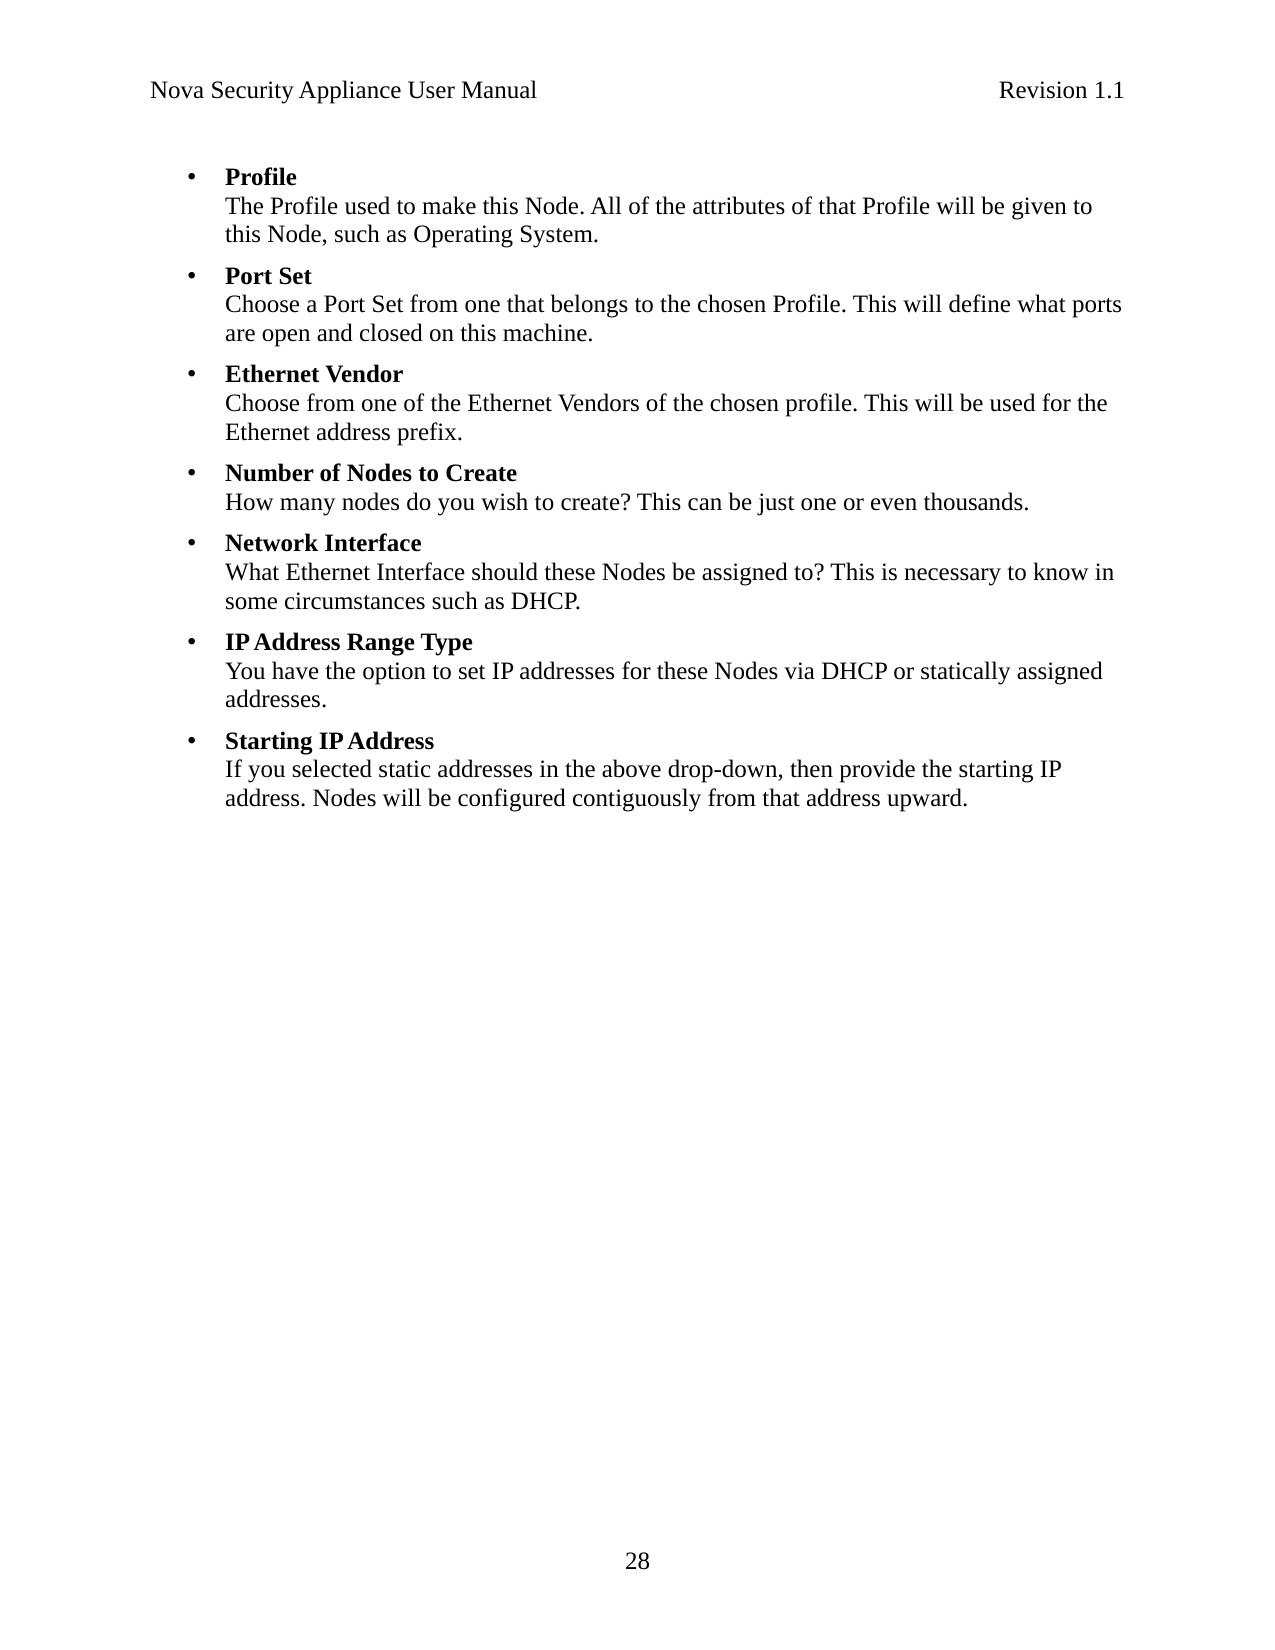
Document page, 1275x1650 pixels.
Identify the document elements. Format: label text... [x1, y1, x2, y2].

list Ethernet Vendor Choose from one of the Ethernet Vendors of the chosen profile. This will be used for the Ethernet address prefix. [187, 359, 1125, 446]
list Network Interface What Ethernet Interface should these Nodes be assigned to? This is necessary to know in some circumstances such as DHCP. [187, 528, 1125, 614]
list Profile The Profile used to make this Node. All of the attributes of that Profile will be given to this Node, such as Operating System. [187, 162, 1125, 248]
list Number of Nodes to Create How many nodes do you wish to create? This can be just one or even thousands. [187, 458, 1125, 516]
list Starting IP Address If you selected static addresses in the above drop-down, then provide the starting IP address. Nodes will be configured contiguously from that address upward. [187, 726, 1125, 812]
list Port Set Choose a Port Set from one that belongs to the chosen Profile. This will define what ports are open and closed on this machine. [187, 261, 1125, 347]
list IP Address Range Type You have the option to set IP addresses for these Nodes via DHCP or statically assigned addresses. [187, 627, 1125, 713]
